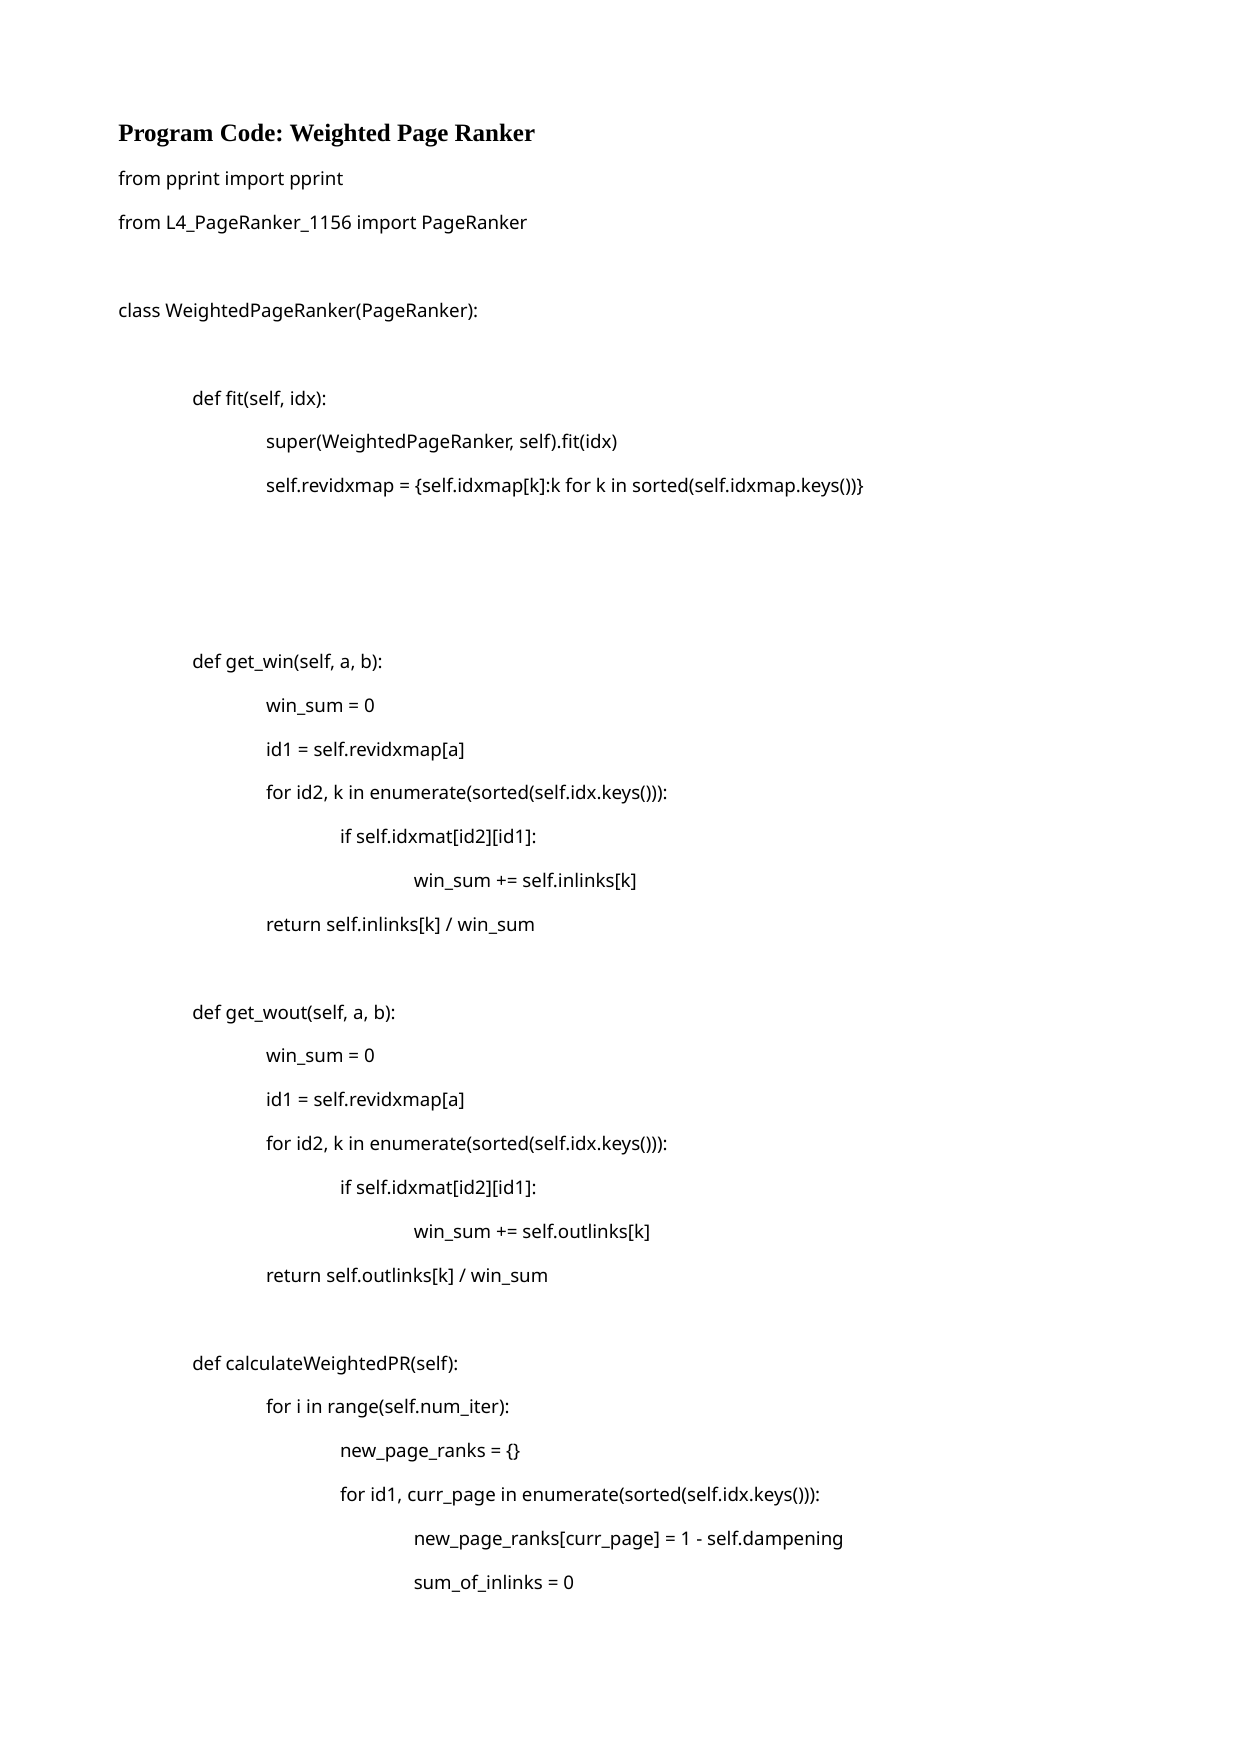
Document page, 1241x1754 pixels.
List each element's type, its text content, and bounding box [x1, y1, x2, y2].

text return self.outlinks[k] / win_sum [118, 1262, 1122, 1288]
text win_sum = 0 [118, 692, 1122, 717]
text id1 = self.revidxmap[a] [118, 736, 1122, 761]
text Program Code: Weighted Page Ranker [118, 118, 1122, 147]
text class WeightedPageRanker(PageRanker): [118, 297, 1122, 323]
text for id2, k in enumerate(sorted(self.idx.keys())): [118, 1131, 1122, 1156]
text id1 = self.revidxmap[a] [118, 1087, 1122, 1112]
text new_page_ranks[curr_page] = 1 - self.dampening [118, 1525, 1122, 1551]
text from L4_PageRanker_1156 import PageRanker [118, 209, 1122, 235]
text win_sum += self.outlinks[k] [118, 1218, 1122, 1244]
text new_page_ranks = {} [118, 1437, 1122, 1463]
text from pprint import pprint [118, 166, 1122, 191]
text def fit(self, idx): [118, 385, 1122, 411]
text for i in range(self.num_iter): [118, 1394, 1122, 1419]
text for id1, curr_page in enumerate(sorted(self.idx.keys())): [118, 1481, 1122, 1507]
text win_sum = 0 [118, 1043, 1122, 1068]
text if self.idxmat[id2][id1]: [118, 1174, 1122, 1200]
text if self.idxmat[id2][id1]: [118, 823, 1122, 849]
text super(WeightedPageRanker, self).fit(idx) [118, 429, 1122, 454]
text sum_of_inlinks = 0 [118, 1569, 1122, 1594]
text return self.inlinks[k] / win_sum [118, 911, 1122, 937]
text for id2, k in enumerate(sorted(self.idx.keys())): [118, 780, 1122, 805]
text def get_win(self, a, b): [118, 648, 1122, 674]
text def calculateWeightedPR(self): [118, 1350, 1122, 1375]
text win_sum += self.inlinks[k] [118, 867, 1122, 893]
text self.revidxmap = {self.idxmap[k]:k for k in sorted(self.idxmap.keys())} [118, 473, 1122, 498]
text def get_wout(self, a, b): [118, 999, 1122, 1024]
